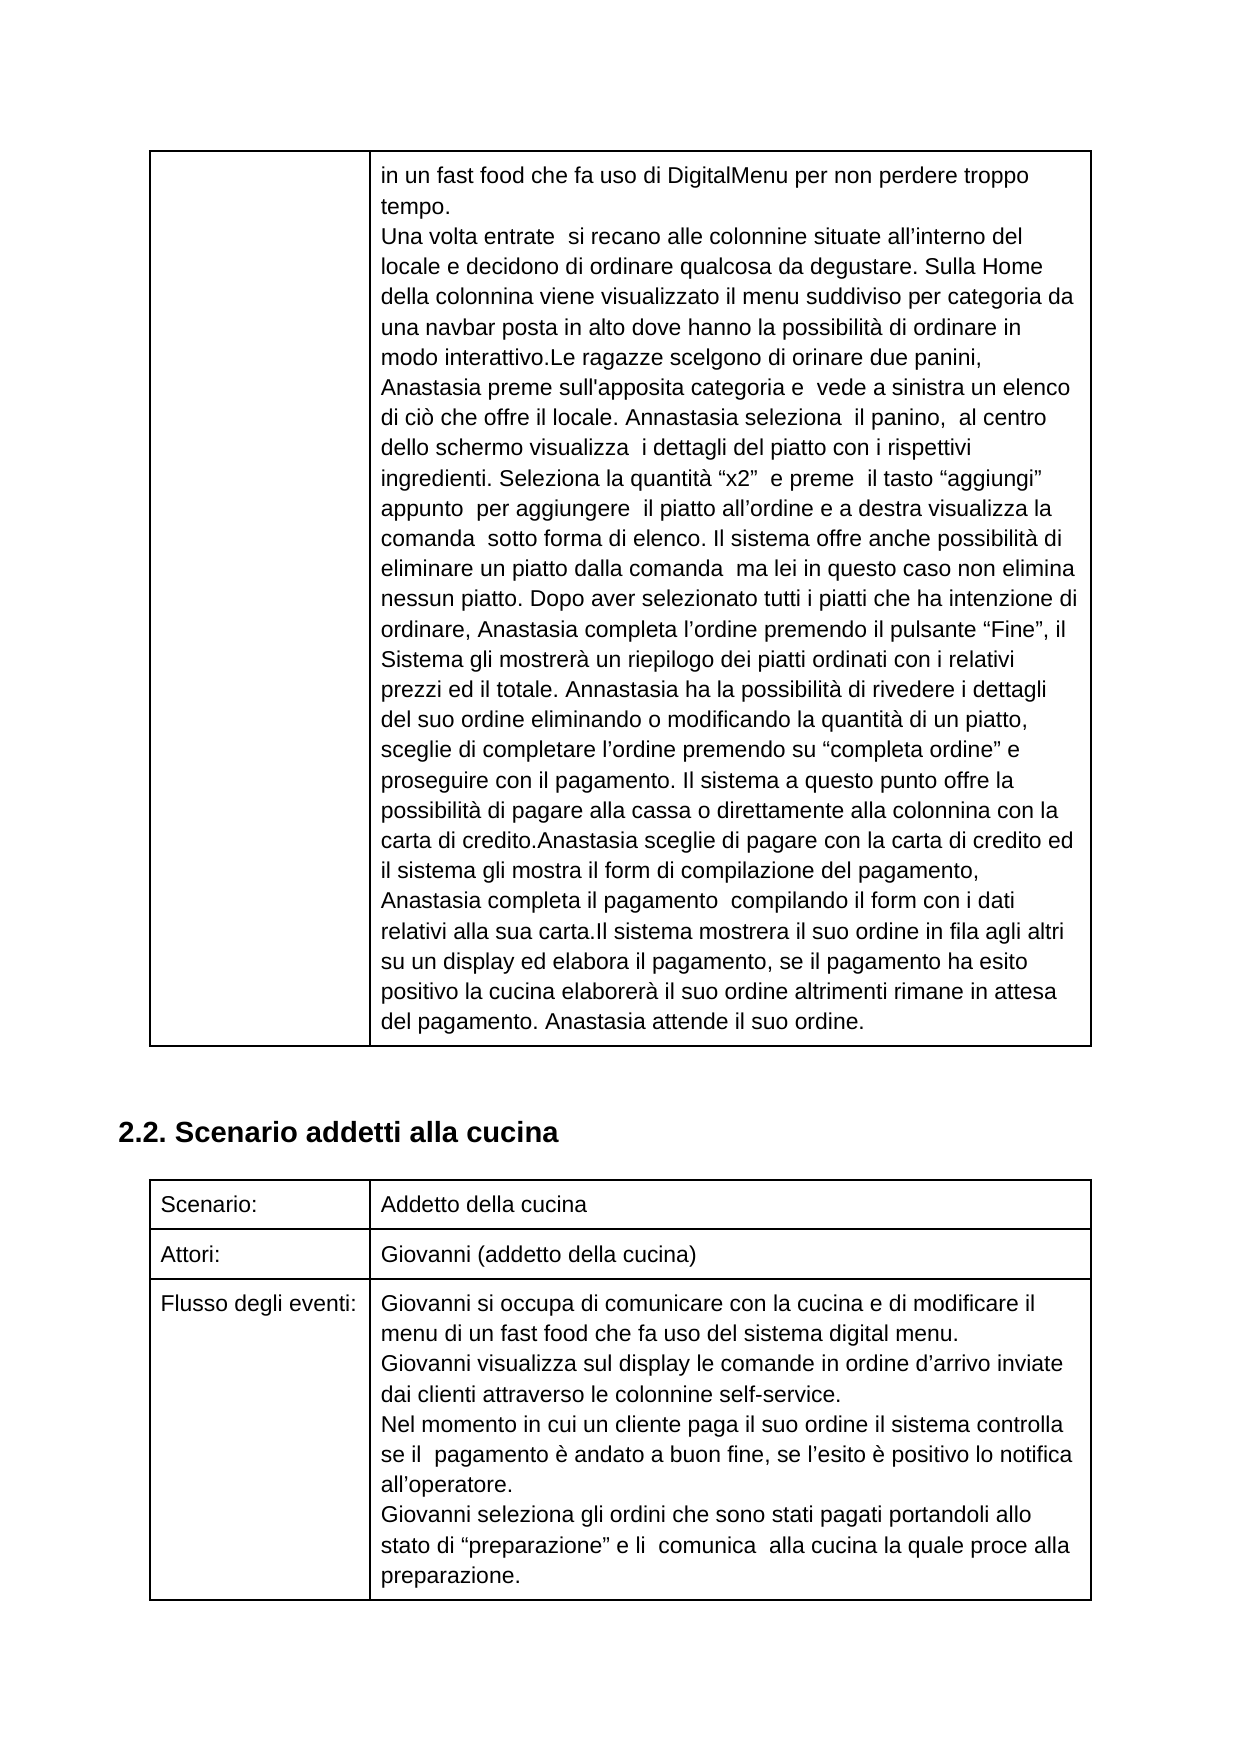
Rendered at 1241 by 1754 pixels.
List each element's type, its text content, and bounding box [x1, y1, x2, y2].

table_cell Flusso degli eventi: [151, 1280, 369, 1598]
table_cell [151, 152, 369, 1045]
table_cell Giovanni (addetto della cucina) [371, 1230, 1090, 1277]
text 2.2. Scenario addetti alla cucina [118, 1115, 1084, 1149]
table_cell Attori: [151, 1230, 369, 1277]
table_cell in un fast food che fa uso di DigitalMenu per non perdere troppo tempo. Una volta entrate si recano alle colonnine situate all’interno del locale e decidono di ordinare qualcosa da degustare. Sulla Home della colonnina viene visualizzato il menu suddiviso per categoria da una navbar posta in alto dove hanno la possibilità di ordinare in modo interattivo.Le ragazze scelgono di orinare due panini, Anastasia preme sull'apposita categoria e vede a sinistra un elenco di ciò che offre il locale. Annastasia seleziona il panino, al centro dello schermo visualizza i dettagli del piatto con i rispettivi ingredienti. Seleziona la quantità “x2” e preme il tasto “aggiungi” appunto per aggiungere il piatto all’ordine e a destra visualizza la comanda sotto forma di elenco. Il sistema offre anche possibilità di eliminare un piatto dalla comanda ma lei in questo caso non elimina nessun piatto. Dopo aver selezionato tutti i piatti che ha intenzione di ordinare, Anastasia completa l’ordine premendo il pulsante “Fine”, il Sistema gli mostrerà un riepilogo dei piatti ordinati con i relativi prezzi ed il totale. Annastasia ha la possibilità di rivedere i dettagli del suo ordine eliminando o modificando la quantità di un piatto, sceglie di completare l’ordine premendo su “completa ordine” e proseguire con il pagamento. Il sistema a questo punto offre la possibilità di pagare alla cassa o direttamente alla colonnina con la carta di credito.Anastasia sceglie di pagare con la carta di credito ed il sistema gli mostra il form di compilazione del pagamento, Anastasia completa il pagamento compilando il form con i dati relativi alla sua carta.Il sistema mostrera il suo ordine in fila agli altri su un display ed elabora il pagamento, se il pagamento ha esito positivo la cucina elaborerà il suo ordine altrimenti rimane in attesa del pagamento. Anastasia attende il suo ordine. [371, 152, 1090, 1045]
table_header Addetto della cucina [371, 1181, 1090, 1228]
table_cell Giovanni si occupa di comunicare con la cucina e di modificare il menu di un fast food che fa uso del sistema digital menu. Giovanni visualizza sul display le comande in ordine d’arrivo inviate dai clienti attraverso le colonnine self-service. Nel momento in cui un cliente paga il suo ordine il sistema controlla se il pagamento è andato a buon fine, se l’esito è positivo lo notifica all’operatore. Giovanni seleziona gli ordini che sono stati pagati portandoli allo stato di “preparazione” e li comunica alla cucina la quale proce alla preparazione. [371, 1280, 1090, 1598]
table_header Scenario: [151, 1181, 369, 1228]
